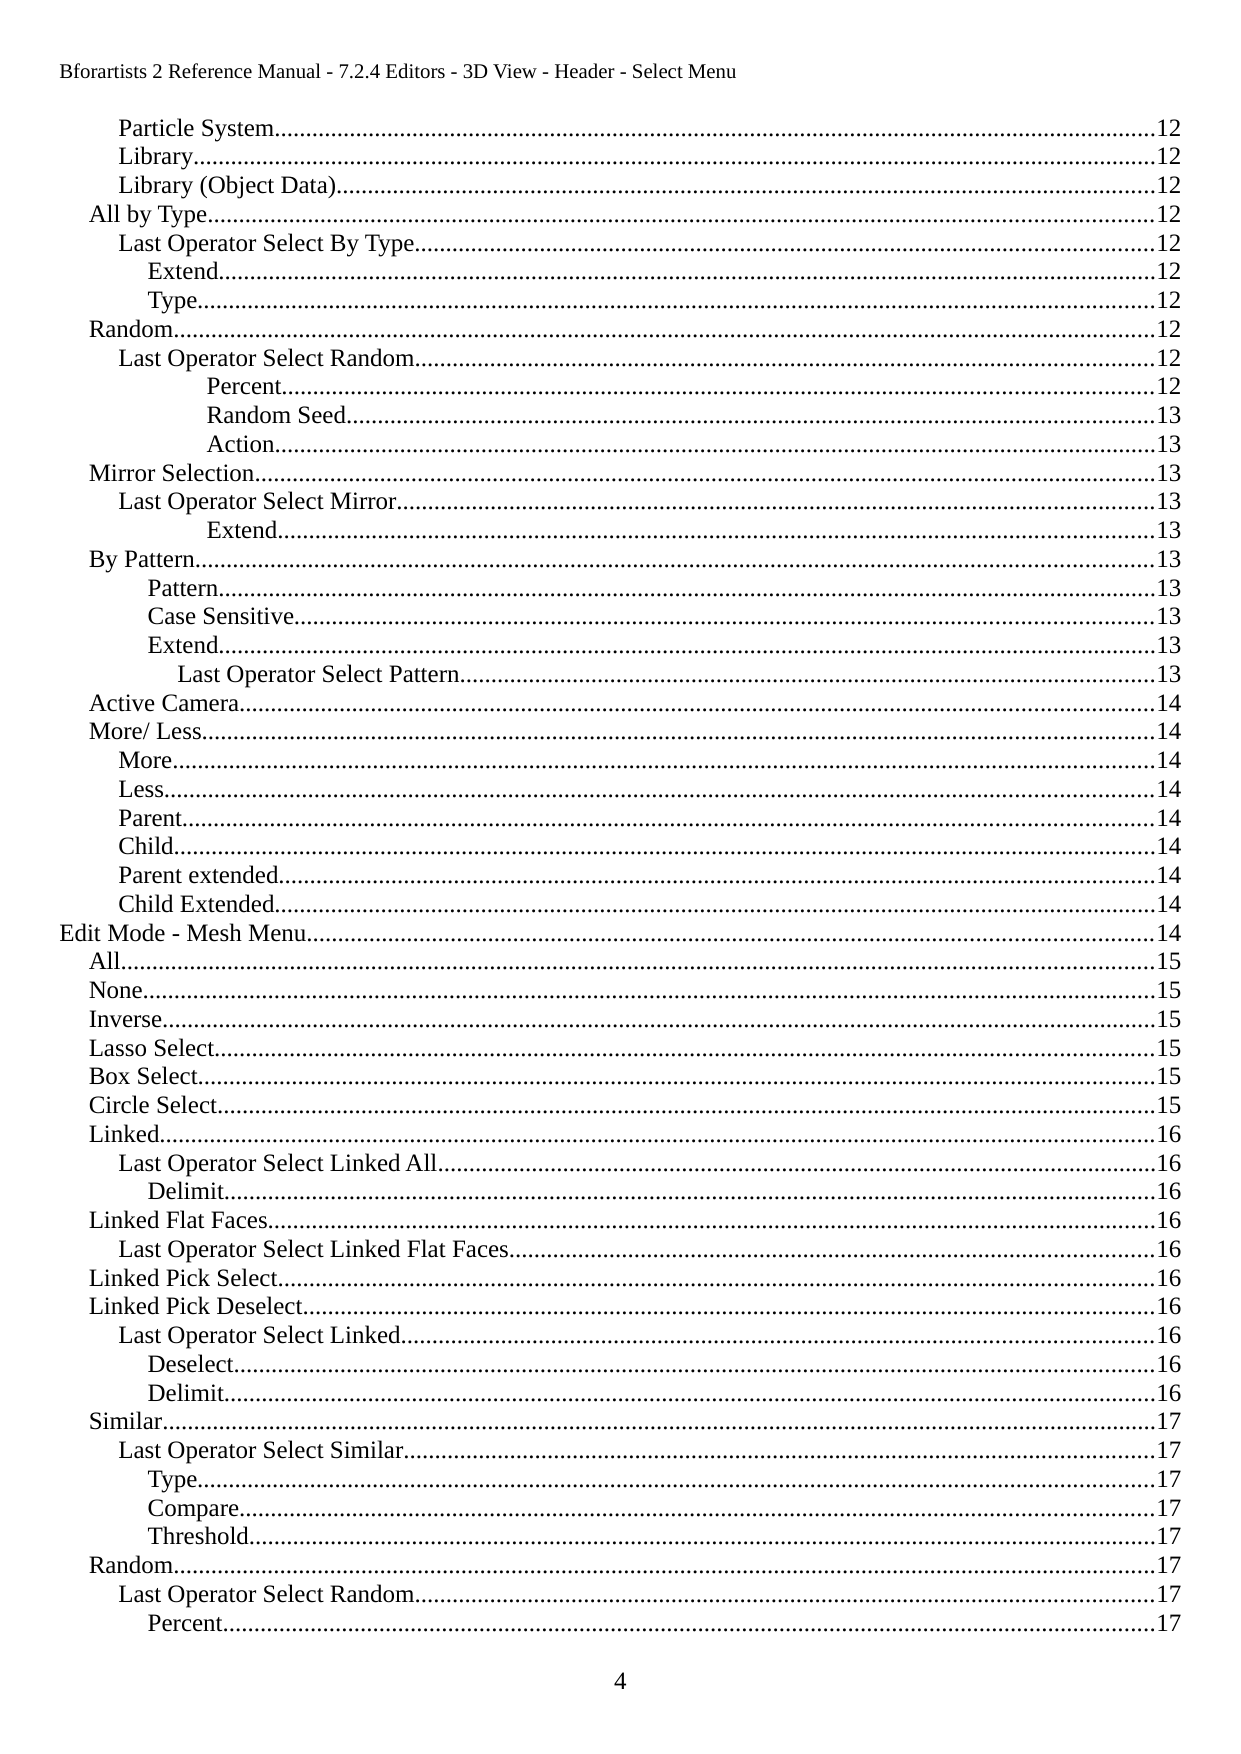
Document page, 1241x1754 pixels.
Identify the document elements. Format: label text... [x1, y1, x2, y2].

text All 15 [88, 946, 1181, 975]
text Circle Select 15 [88, 1090, 1181, 1119]
text Library (Object Data) 12 [118, 170, 1181, 199]
text None 15 [88, 975, 1181, 1004]
text Compare 17 [147, 1493, 1181, 1521]
text Last Operator Select Linked All 16 [118, 1148, 1181, 1176]
text Edit Mode - Mesh Menu 14 [59, 918, 1181, 946]
text Type 17 [147, 1464, 1181, 1493]
text Child 14 [118, 831, 1181, 860]
text Delimit 16 [147, 1176, 1181, 1205]
text Mirror Selection 13 [88, 458, 1181, 486]
text Threshold 17 [147, 1521, 1181, 1550]
text Particle System 12 [118, 113, 1181, 141]
text Random 17 [88, 1550, 1181, 1579]
text More/ Less 14 [88, 716, 1181, 745]
text Last Operator Select Similar 17 [118, 1435, 1181, 1464]
text Linked 16 [88, 1119, 1181, 1148]
text Deselect 16 [147, 1349, 1181, 1378]
text Similar 17 [88, 1406, 1181, 1435]
text Extend 13 [147, 630, 1181, 659]
text Last Operator Select By Type 12 [118, 228, 1181, 256]
text All by Type 12 [88, 199, 1181, 228]
text Last Operator Select Mirror 13 [118, 486, 1181, 515]
text Child Extended 14 [118, 889, 1181, 918]
text Last Operator Select Random 12 [118, 343, 1181, 371]
text Parent extended 14 [118, 860, 1181, 889]
text Pattern 13 [147, 573, 1181, 601]
text Linked Pick Deselect 16 [88, 1291, 1181, 1320]
text Last Operator Select Linked 16 [118, 1320, 1181, 1349]
text Last Operator Select Pattern 13 [177, 659, 1181, 688]
text Delimit 16 [147, 1378, 1181, 1406]
text Random 12 [88, 314, 1181, 343]
text Inverse 15 [88, 1004, 1181, 1033]
text More 14 [118, 745, 1181, 774]
text Percent 12 [206, 371, 1181, 400]
text Active Camera 14 [88, 688, 1181, 716]
text Lasso Select 15 [88, 1033, 1181, 1061]
text Case Sensitive 13 [147, 601, 1181, 630]
text Linked Pick Select 16 [88, 1263, 1181, 1291]
text Percent 17 [147, 1608, 1181, 1636]
text Extend 12 [147, 256, 1181, 285]
text By Pattern 13 [88, 544, 1181, 573]
text Random Seed 13 [206, 400, 1181, 429]
text Box Select 15 [88, 1061, 1181, 1090]
text Last Operator Select Linked Flat Faces 16 [118, 1234, 1181, 1263]
text Library 12 [118, 141, 1181, 170]
text Extend 13 [206, 515, 1181, 544]
text Parent 14 [118, 803, 1181, 831]
text Linked Flat Faces 16 [88, 1205, 1181, 1234]
text Less 14 [118, 774, 1181, 803]
text Type 12 [147, 285, 1181, 314]
text Last Operator Select Random 17 [118, 1579, 1181, 1608]
text Action 13 [206, 429, 1181, 458]
